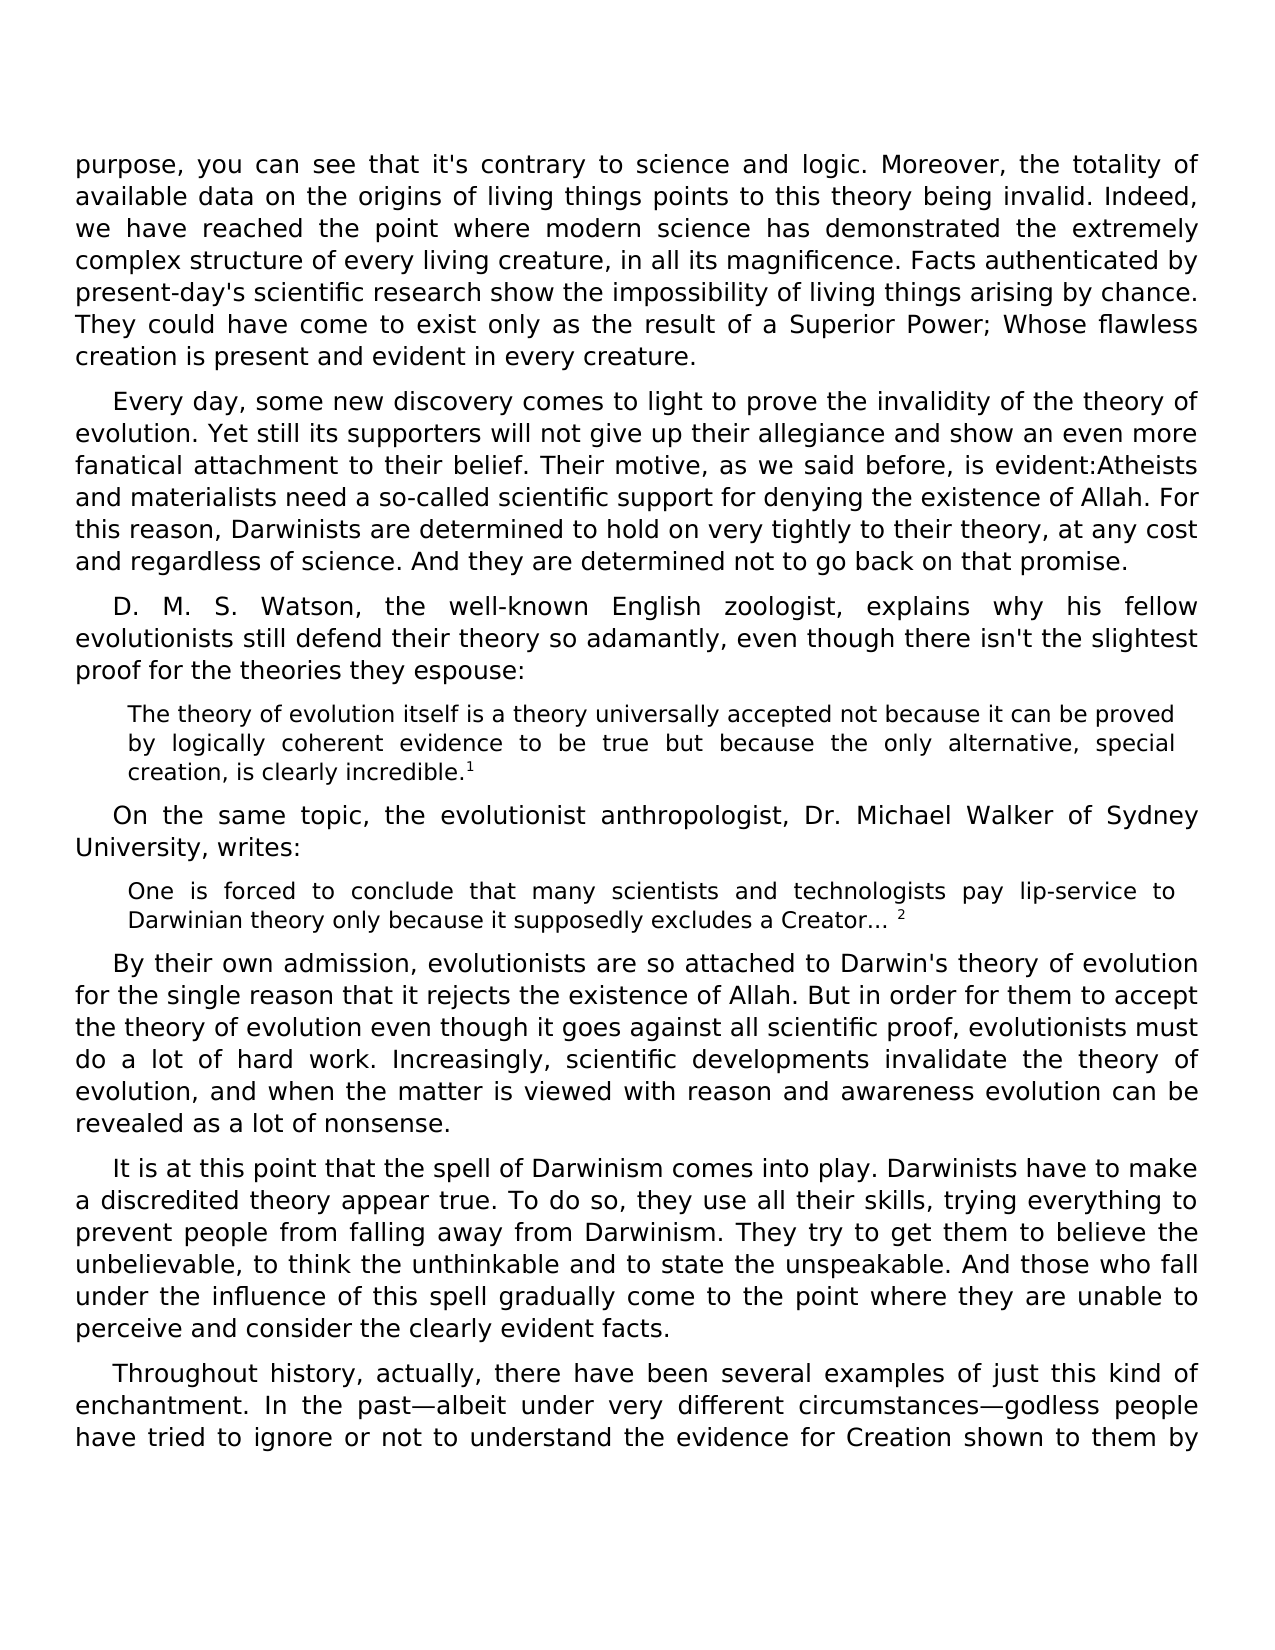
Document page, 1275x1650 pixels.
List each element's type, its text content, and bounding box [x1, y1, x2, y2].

text purpose, you can see that it's contrary to science and logic. Moreover, the totality of available data on the origins of living things points to this theory being invalid. Indeed, we have reached the point where modern science has demonstrated the extremely complex structure of every living creature, in all its magnificence. Facts authenticated by present-day's scientific research show the impossibility of living things arising by chance. They could have come to exist only as the result of a Superior Power; Whose flawless creation is present and evident in every creature. [75, 150, 1200, 372]
text D. M. S. Watson, the well-known English zoologist, explains why his fellow evolutionists still defend their theory so adamantly, even though there isn't the slightest proof for the theories they espouse: [75, 592, 1200, 685]
text On the same topic, the evolutionist anthropologist, Dr. Michael Walker of Sydney University, writes: [75, 801, 1200, 862]
text The theory of evolution itself is a theory universally accepted not because it can be proved by logically coherent evidence to be true but because the only alternative, special creation, is clearly incredible.1 [127, 701, 1177, 786]
text By their own admission, evolutionists are so attached to Darwin's theory of evolution for the single reason that it rejects the existence of Allah. But in order for them to accept the theory of evolution even though it goes against all scientific proof, evolutionists must do a lot of hard work. Increasingly, scientific developments invalidate the theory of evolution, and when the matter is viewed with reason and awareness evolution can be revealed as a lot of nonsense. [75, 949, 1200, 1138]
text One is forced to conclude that many scientists and technologists pay lip-service to Darwinian theory only because it supposedly excludes a Creator... 2 [127, 878, 1177, 934]
text Every day, some new discovery comes to light to prove the invalidity of the theory of evolution. Yet still its supporters will not give up their allegiance and show an even more fanatical attachment to their belief. Their motive, as we said before, is evident:Atheists and materialists need a so-called scientific support for denying the existence of Allah. For this reason, Darwinists are determined to hold on very tightly to their theory, at any cost and regardless of science. And they are determined not to go back on that promise. [75, 387, 1200, 577]
text Throughout history, actually, there have been several examples of just this kind of enchantment. In the past—albeit under very different circumstances—godless people have tried to ignore or not to understand the evidence for Creation shown to them by [75, 1359, 1200, 1452]
text It is at this point that the spell of Darwinism comes into play. Darwinists have to make a discredited theory appear true. To do so, they use all their skills, trying everything to prevent people from falling away from Darwinism. They try to get them to believe the unbelievable, to think the unthinkable and to state the unspeakable. And those who fall under the influence of this spell gradually come to the point where they are unable to perceive and consider the clearly evident facts. [75, 1154, 1200, 1343]
